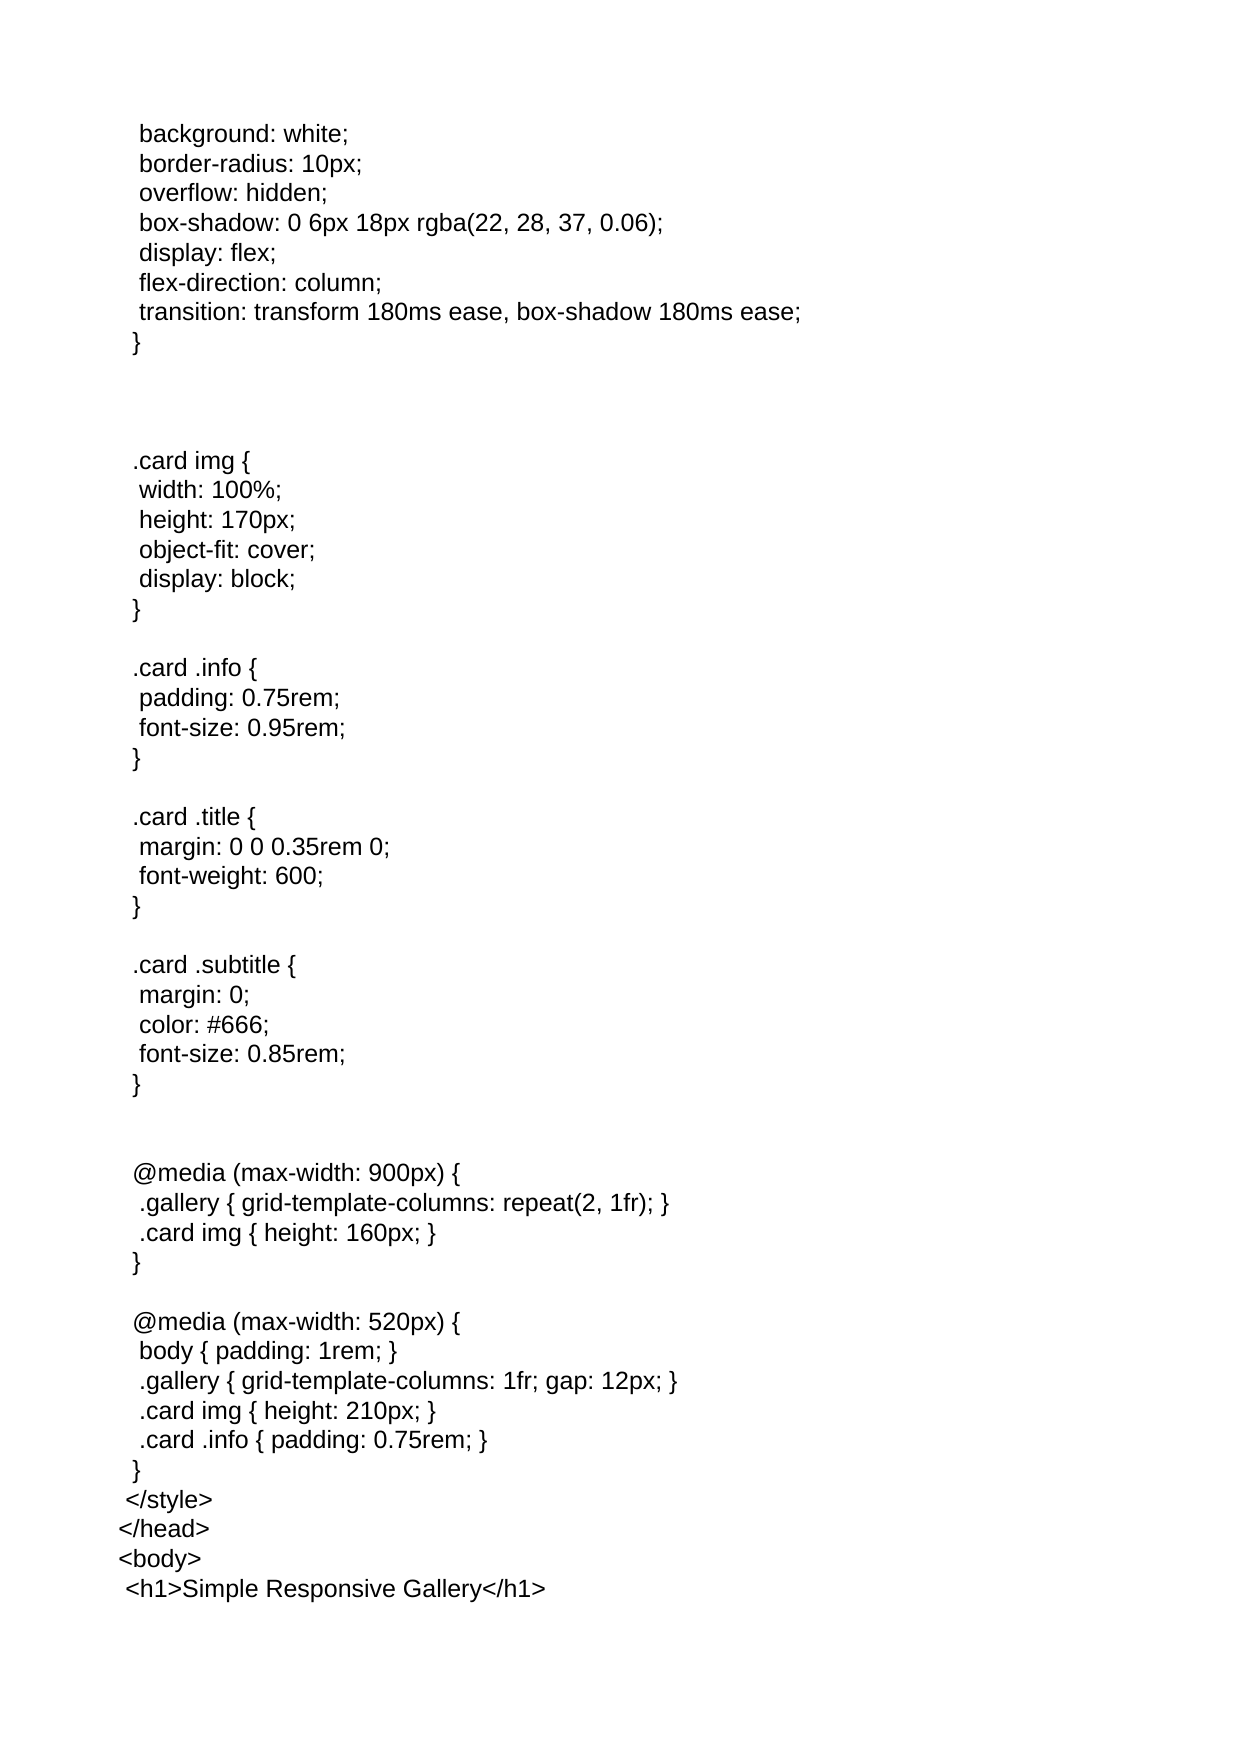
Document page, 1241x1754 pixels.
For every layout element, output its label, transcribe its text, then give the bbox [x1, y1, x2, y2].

text .card img { [118, 445, 1122, 474]
text .gallery { grid-template-columns: 1fr; gap: 12px; } [118, 1365, 1122, 1395]
text </head> [118, 1513, 1122, 1543]
text box-shadow: 0 6px 18px rgba(22, 28, 37, 0.06); [118, 207, 1122, 237]
text font-size: 0.95rem; [118, 712, 1122, 742]
text display: block; [118, 563, 1122, 593]
text } [118, 1068, 1122, 1098]
text .card .subtitle { [118, 949, 1122, 979]
text .card .info { [118, 652, 1122, 682]
text overflow: hidden; [118, 177, 1122, 207]
text background: white; [118, 118, 1122, 148]
text transition: transform 180ms ease, box-shadow 180ms ease; [118, 296, 1122, 326]
text .card img { height: 210px; } [118, 1395, 1122, 1424]
text .card img { height: 160px; } [118, 1217, 1122, 1246]
text margin: 0; [118, 979, 1122, 1009]
text } [118, 890, 1122, 920]
text display: flex; [118, 237, 1122, 267]
text <h1>Simple Responsive Gallery</h1> [118, 1573, 1122, 1602]
text } [118, 593, 1122, 623]
text <body> [118, 1543, 1122, 1573]
text </style> [118, 1484, 1122, 1513]
text } [118, 1246, 1122, 1276]
text color: #666; [118, 1009, 1122, 1038]
text padding: 0.75rem; [118, 682, 1122, 712]
text } [118, 1454, 1122, 1484]
text height: 170px; [118, 504, 1122, 534]
text } [118, 742, 1122, 771]
text font-size: 0.85rem; [118, 1038, 1122, 1068]
text object-fit: cover; [118, 534, 1122, 563]
text .card .info { padding: 0.75rem; } [118, 1424, 1122, 1454]
text .gallery { grid-template-columns: repeat(2, 1fr); } [118, 1187, 1122, 1217]
text @media (max-width: 520px) { [118, 1306, 1122, 1335]
text body { padding: 1rem; } [118, 1335, 1122, 1365]
text .card .title { [118, 801, 1122, 831]
text } [118, 326, 1122, 356]
text @media (max-width: 900px) { [118, 1157, 1122, 1187]
text width: 100%; [118, 474, 1122, 504]
text font-weight: 600; [118, 860, 1122, 890]
text margin: 0 0 0.35rem 0; [118, 831, 1122, 860]
text flex-direction: column; [118, 267, 1122, 296]
text border-radius: 10px; [118, 148, 1122, 177]
